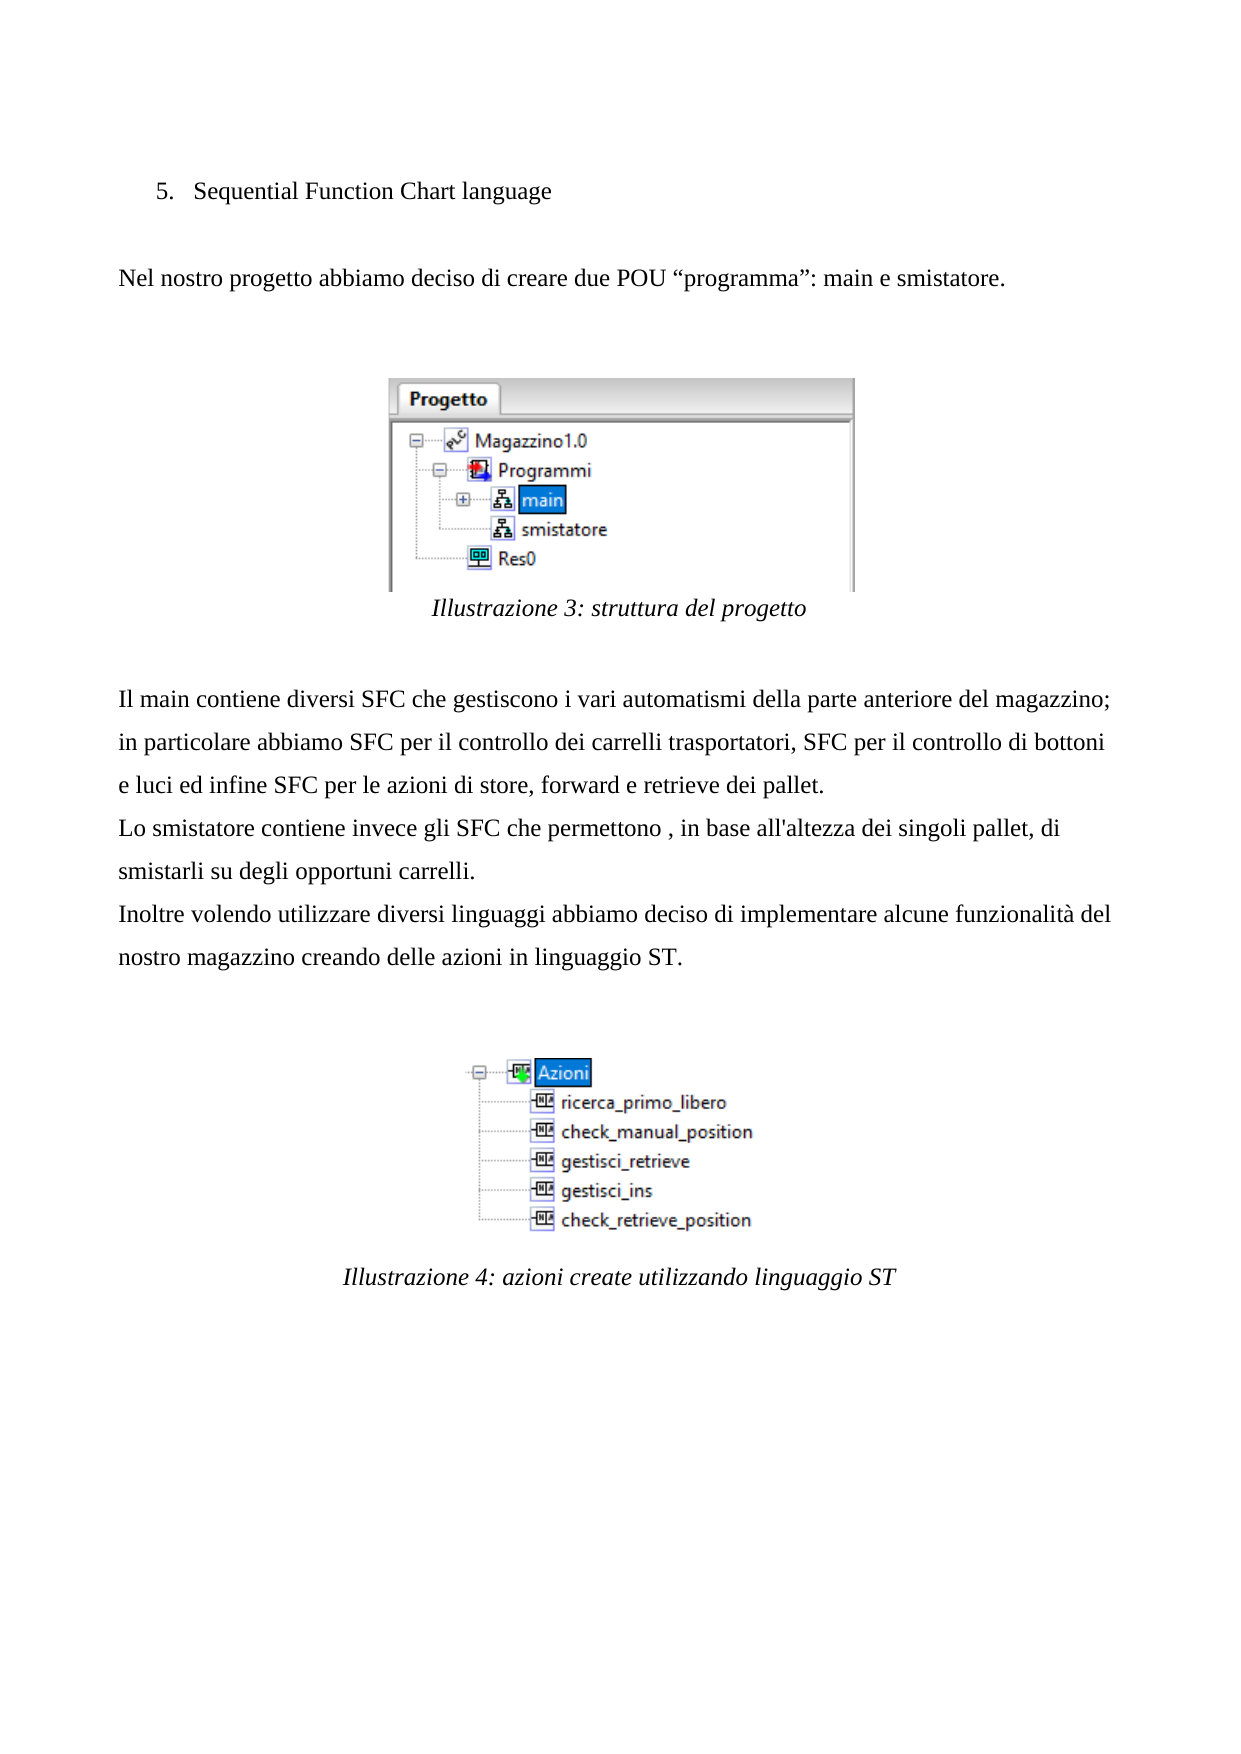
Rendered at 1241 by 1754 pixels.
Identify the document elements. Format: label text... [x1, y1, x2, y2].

text Lo smistatore contiene invece gli SFC che permettono , in base all'altezza dei singoli pallet, di smistarli su degli opportuni carrelli. [118, 813, 1122, 885]
picture [465, 1058, 775, 1236]
picture [388, 378, 855, 592]
list Sequential Function Chart language [156, 176, 1122, 205]
text Illustrazione 4: azioni create utilizzando linguaggio ST [314, 1262, 926, 1291]
text Inoltre volendo utilizzare diversi linguaggi abbiamo deciso di implementare alcune funzionalità del nostro magazzino creando delle azioni in linguaggio ST. [118, 899, 1122, 971]
text Nel nostro progetto abbiamo deciso di creare due POU “programma”: main e smistatore. [118, 263, 1122, 291]
text Illustrazione 3: struttura del progetto [387, 377, 855, 622]
text Il main contiene diversi SFC che gestiscono i vari automatismi della parte anteriore del magazzino; in particolare abbiamo SFC per il controllo dei carrelli trasportatori, SFC per il controllo di bottoni e luci ed infine SFC per le azioni di store, forward e retrieve dei pallet. [118, 684, 1122, 799]
